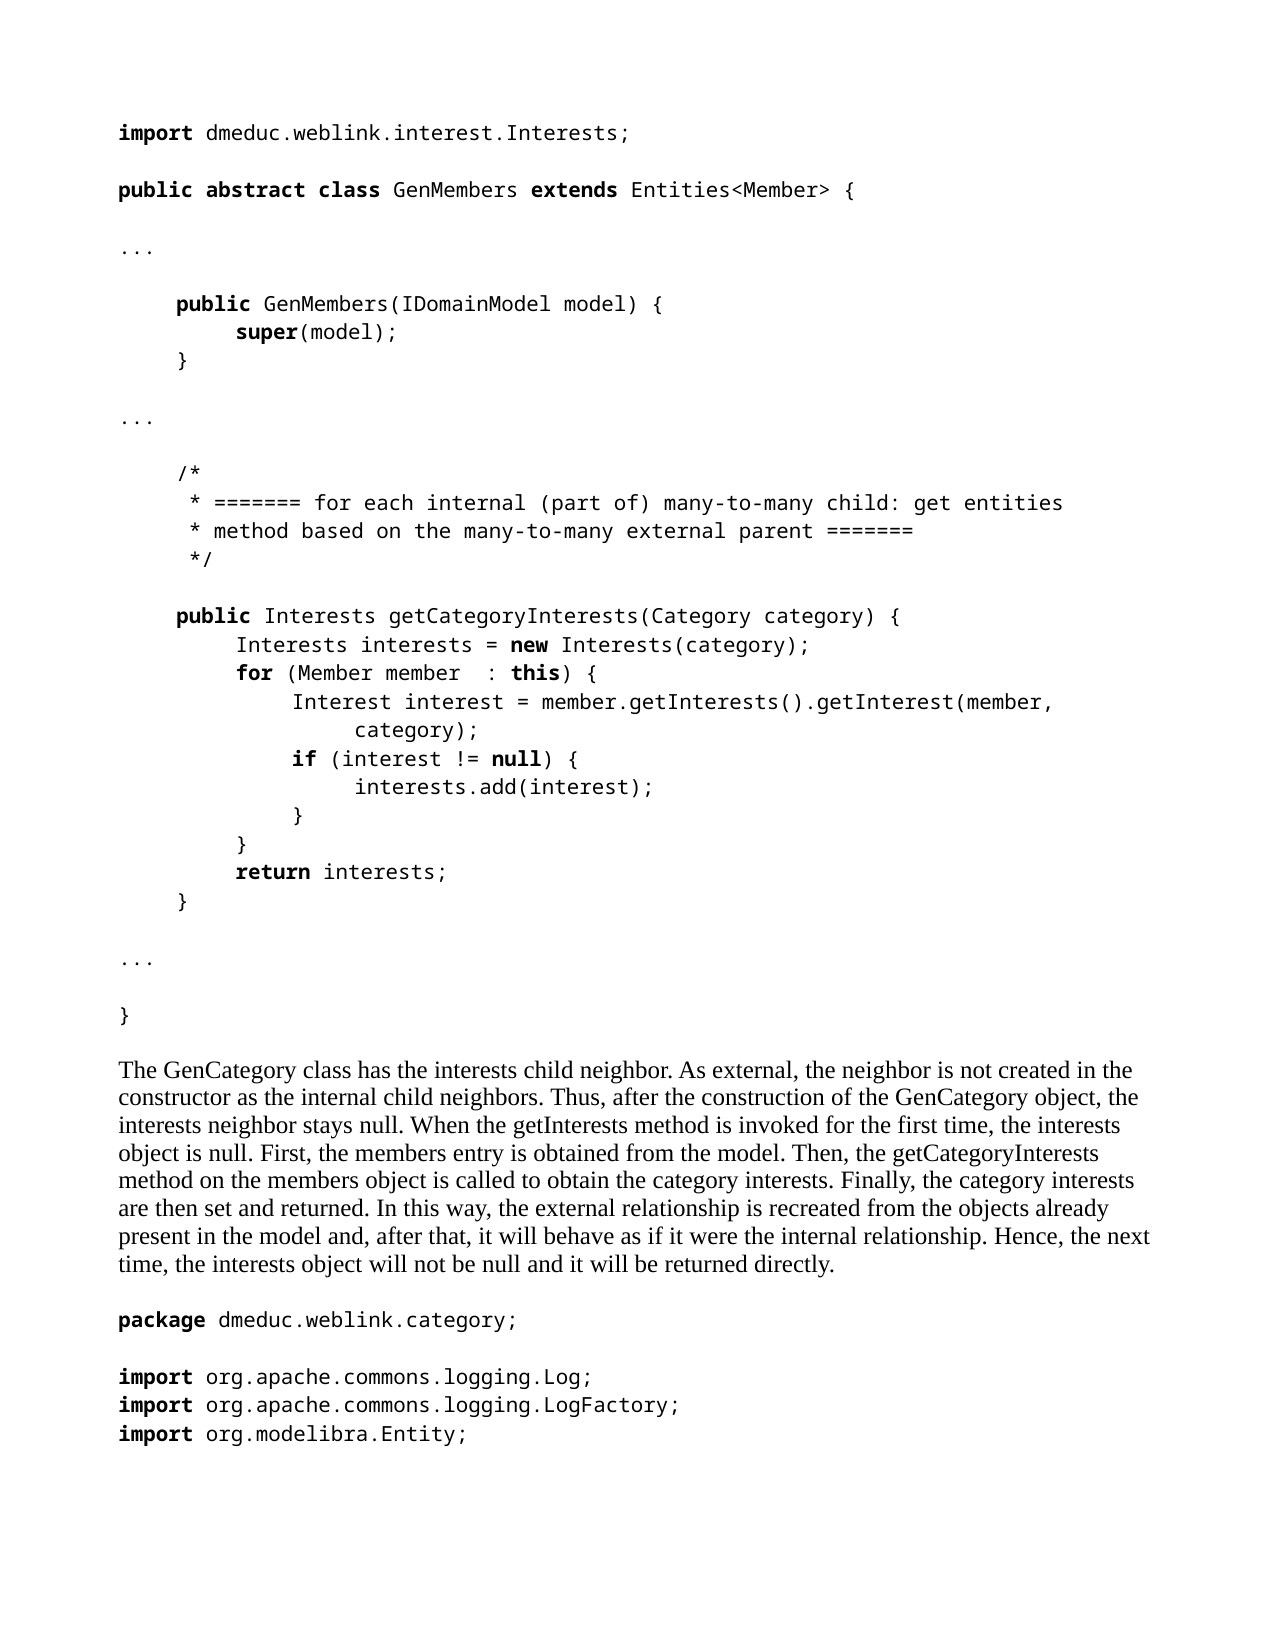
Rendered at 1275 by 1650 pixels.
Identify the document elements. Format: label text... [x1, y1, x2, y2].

text /* [118, 459, 1157, 488]
text interests.add(interest); [118, 772, 1157, 801]
text super(model); [118, 317, 1157, 346]
text import org.apache.commons.logging.LogFactory; [118, 1391, 1157, 1419]
text } [118, 801, 1157, 829]
text import dmeduc.weblink.interest.Interests; [118, 118, 1157, 147]
text public GenMembers(IDomainModel model) { [118, 289, 1157, 317]
text } [118, 346, 1157, 374]
text Interests interests = new Interests(category); [118, 630, 1157, 658]
text import org.apache.commons.logging.Log; [118, 1362, 1157, 1391]
text } [118, 829, 1157, 857]
text } [118, 1000, 1157, 1028]
text public abstract class GenMembers extends Entities<Member> { [118, 175, 1157, 203]
text } [118, 886, 1157, 914]
text Interest interest = member.getInterests().getInterest(member, [118, 687, 1157, 715]
text public Interests getCategoryInterests(Category category) { [118, 602, 1157, 630]
text ... [118, 402, 1157, 431]
text import org.modelibra.Entity; [118, 1419, 1157, 1447]
text ... [118, 232, 1157, 260]
text for (Member member : this) { [118, 658, 1157, 687]
text * method based on the many-to-many external parent ======= [118, 516, 1157, 545]
text ... [118, 943, 1157, 971]
text package dmeduc.weblink.category; [118, 1305, 1157, 1334]
text The GenCategory class has the interests child neighbor. As external, the neighbor is not created in the constructor as the internal child neighbors. Thus, after the construction of the GenCategory object, the interests neighbor stays null. When the getInterests method is invoked for the first time, the interests object is null. First, the members entry is obtained from the model. Then, the getCategoryInterests method on the members object is called to obtain the category interests. Finally, the category interests are then set and returned. In this way, the external relationship is recreated from the objects already present in the model and, after that, it will behave as if it were the internal relationship. Hence, the next time, the interests object will not be null and it will be returned directly. [118, 1056, 1157, 1277]
text if (interest != null) { [118, 744, 1157, 772]
text */ [118, 545, 1157, 573]
text * ======= for each internal (part of) many-to-many child: get entities [118, 488, 1157, 516]
text return interests; [118, 857, 1157, 886]
text category); [118, 715, 1157, 744]
